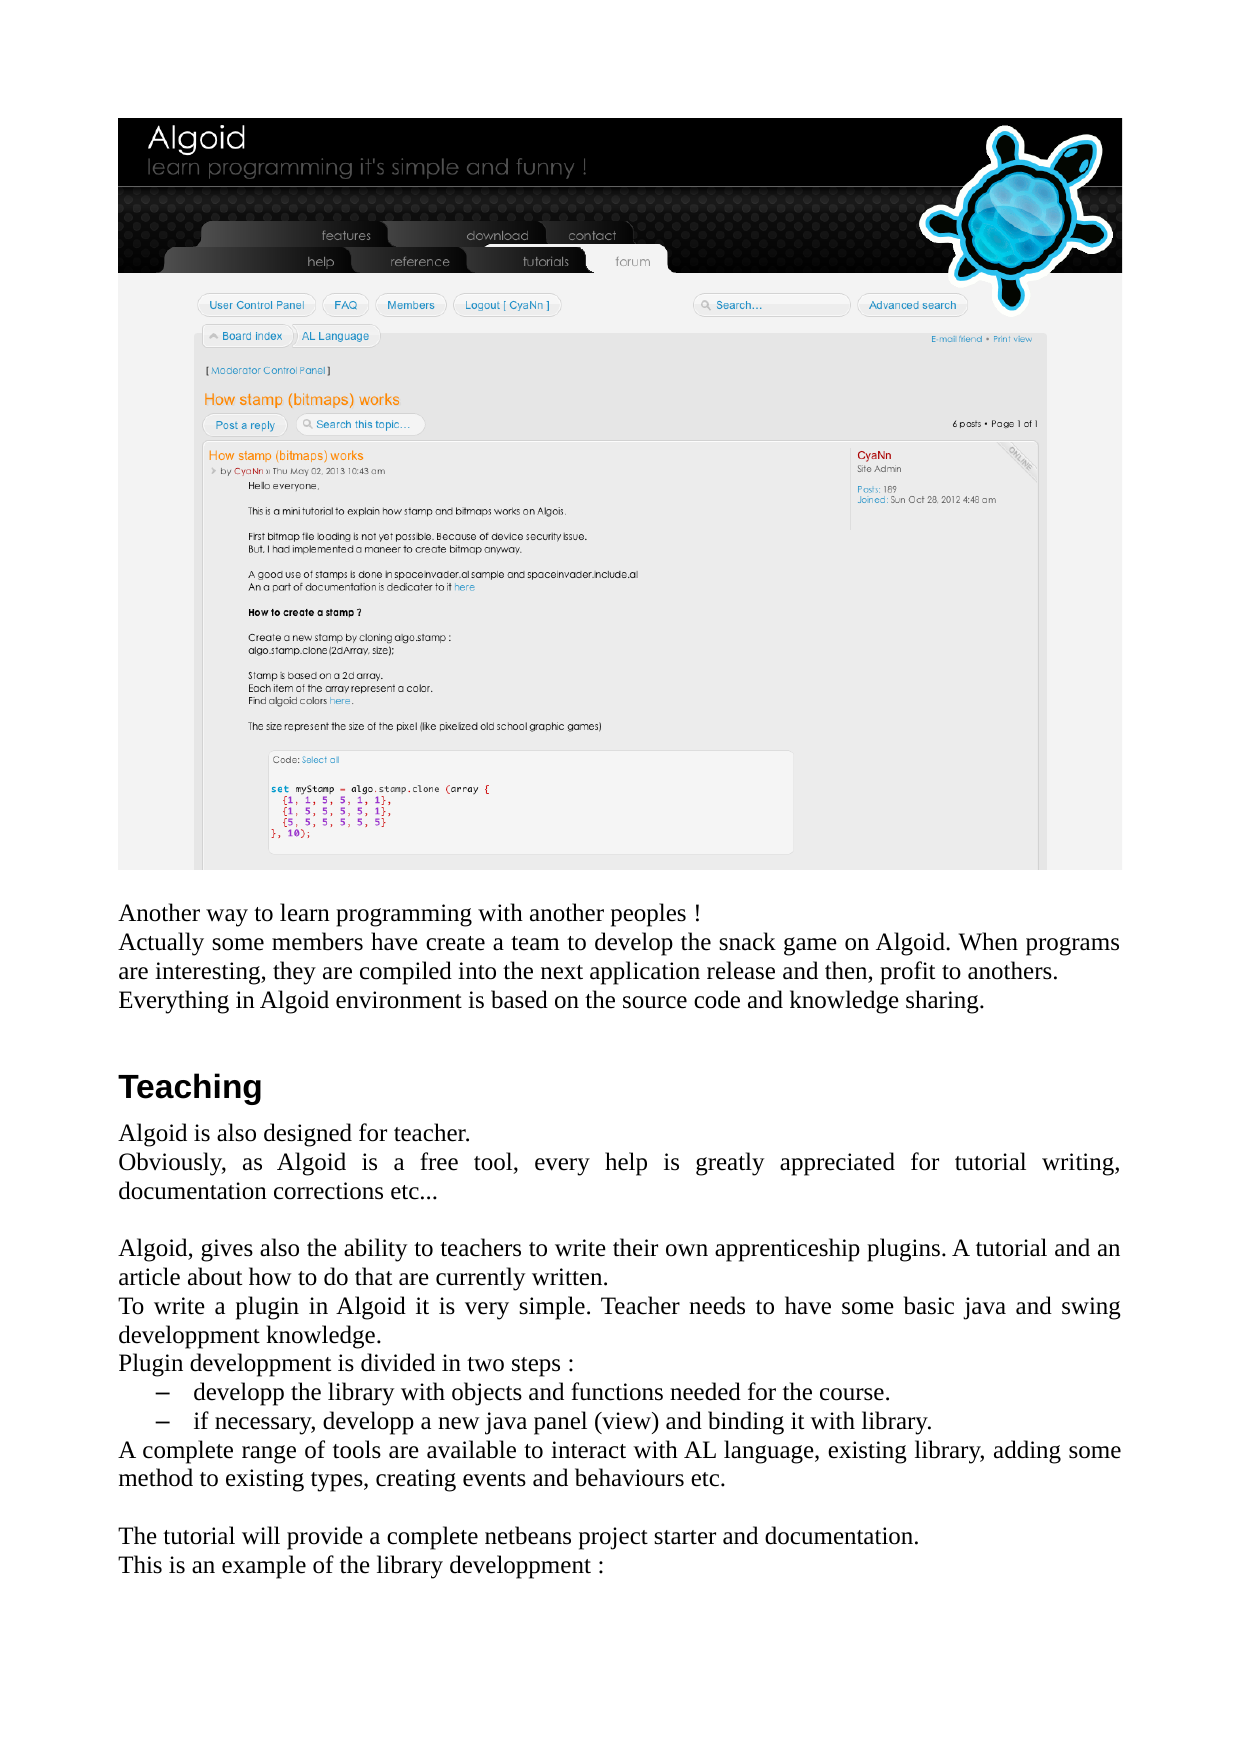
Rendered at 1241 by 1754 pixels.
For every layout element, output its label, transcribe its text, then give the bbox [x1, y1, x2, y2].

list if necessary, developp a new java panel (view) and binding it with library. [156, 1406, 1122, 1435]
text The tutorial will provide a complete netbeans project starter and documentation. [118, 1521, 1122, 1550]
text Plugin developpment is divided in two steps : [118, 1348, 1122, 1377]
text Actually some members have create a team to develop the snack game on Algoid. When programs are interesting, they are compiled into the next application release and then, profit to anothers. [118, 927, 1122, 985]
text Another way to learn programming with another peoples ! [118, 898, 1122, 927]
text Obviously, as Algoid is a free tool, every help is greatly appreciated for tutorial writing, documentation corrections etc... [118, 1147, 1122, 1205]
list developp the library with objects and functions needed for the course. [156, 1377, 1122, 1406]
text This is an example of the library developpment : [118, 1550, 1122, 1578]
subtitle Teaching [118, 1067, 1122, 1106]
text A complete range of tools are available to interact with AL language, existing library, adding some method to existing types, creating events and behaviours etc. [118, 1435, 1122, 1492]
text Algoid is also designed for teacher. [118, 1118, 1122, 1147]
text Everything in Algoid environment is based on the source code and knowledge sharing. [118, 985, 1122, 1013]
picture [118, 118, 1123, 870]
text Algoid, gives also the ability to teachers to write their own apprenticeship plugins. A tutorial and an article about how to do that are currently written. [118, 1233, 1122, 1291]
text To write a plugin in Algoid it is very simple. Teacher needs to have some basic java and swing developpment knowledge. [118, 1291, 1122, 1348]
